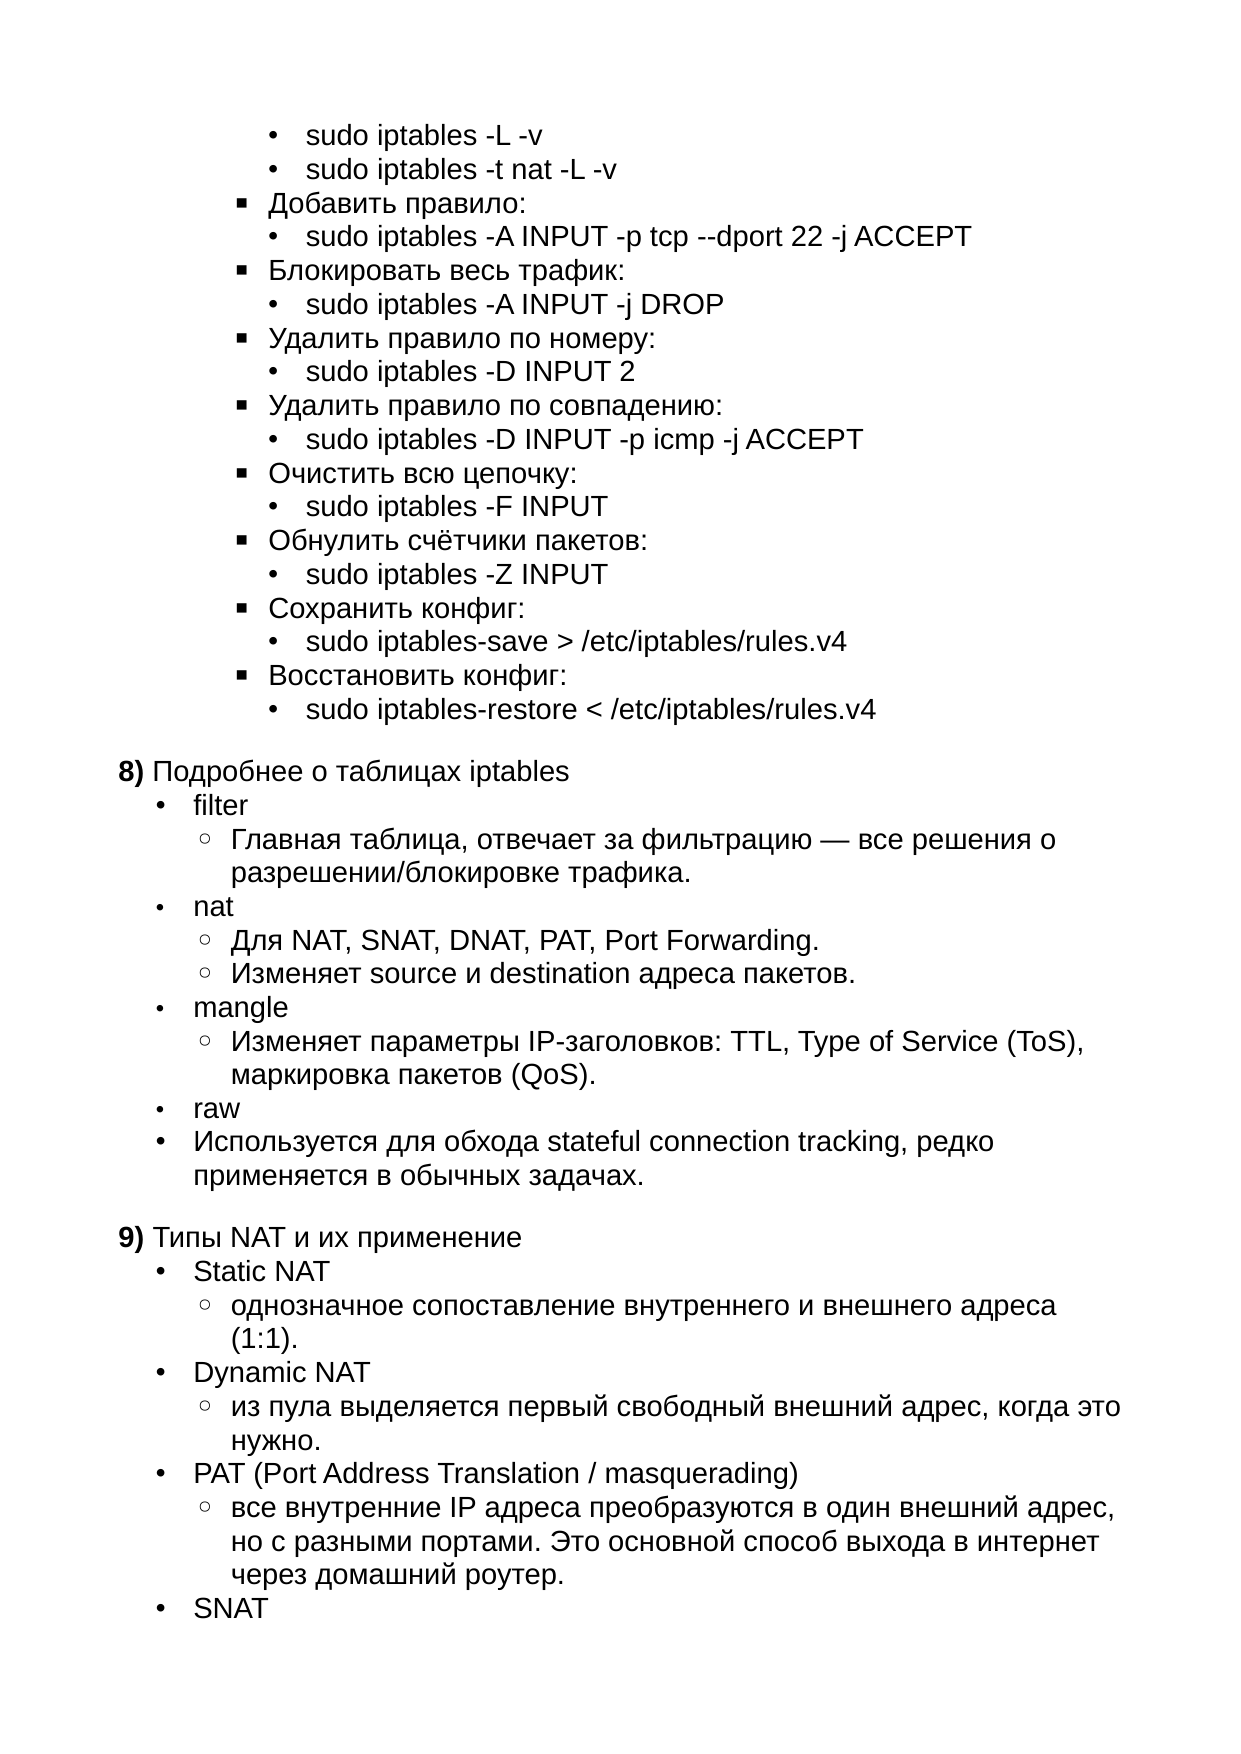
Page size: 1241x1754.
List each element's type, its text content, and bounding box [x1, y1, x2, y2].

list sudo iptables -D INPUT -p icmp -j ACCEPT [268, 422, 1122, 456]
list sudo iptables -A INPUT -p tcp --dport 22 -j ACCEPT [268, 219, 1122, 253]
list sudo iptables -F INPUT [268, 489, 1122, 523]
list Для NAT, SNAT, DNAT, PAT, Port Forwarding. [193, 922, 1122, 956]
list mangle [156, 990, 1122, 1023]
list из пула выделяется первый свободный внешний адрес, когда это нужно. [193, 1389, 1122, 1456]
list sudo iptables -t nat -L -v [268, 152, 1122, 186]
list nat [156, 889, 1122, 922]
list однозначное сопоставление внутреннего и внешнего адреса (1:1). [193, 1288, 1122, 1355]
list sudo iptables -L -v [268, 118, 1122, 152]
list sudo iptables -D INPUT 2 [268, 354, 1122, 388]
list PAT (Port Address Translation / masquerading) [156, 1456, 1122, 1490]
list Static NAT [156, 1254, 1122, 1288]
list sudo iptables -A INPUT -j DROP [268, 287, 1122, 321]
text 8) Подробнее о таблицах iptables [118, 754, 1122, 788]
list filter [156, 788, 1122, 822]
list Очистить всю цепочку: [231, 456, 1122, 489]
list Удалить правило по совпадению: [231, 388, 1122, 422]
list Изменяет параметры IP-заголовков: TTL, Type of Service (ToS), маркировка пакетов (QoS). [193, 1023, 1122, 1091]
list Сохранить конфиг: [231, 591, 1122, 624]
list SNAT [156, 1591, 1122, 1624]
list Блокировать весь трафик: [231, 253, 1122, 287]
list Dynamic NAT [156, 1355, 1122, 1389]
list Удалить правило по номеру: [231, 321, 1122, 354]
list sudo iptables -Z INPUT [268, 557, 1122, 591]
list Добавить правило: [231, 186, 1122, 219]
list Изменяет source и destination адреса пакетов. [193, 956, 1122, 990]
list Главная таблица, отвечает за фильтрацию — все решения о разрешении/блокировке трафика. [193, 822, 1122, 889]
list sudo iptables-save > /etc/iptables/rules.v4 [268, 624, 1122, 658]
list все внутренние IP адреса преобразуются в один внешний адрес, но с разными портами. Это основной способ выхода в интернет через домашний роутер. [193, 1490, 1122, 1591]
list Используется для обхода stateful connection tracking, редко применяется в обычных задачах. [156, 1124, 1122, 1192]
list raw [156, 1091, 1122, 1124]
text 9) Типы NAT и их применение [118, 1220, 1122, 1254]
list sudo iptables-restore < /etc/iptables/rules.v4 [268, 692, 1122, 726]
list Восстановить конфиг: [231, 658, 1122, 692]
list Обнулить счётчики пакетов: [231, 523, 1122, 557]
